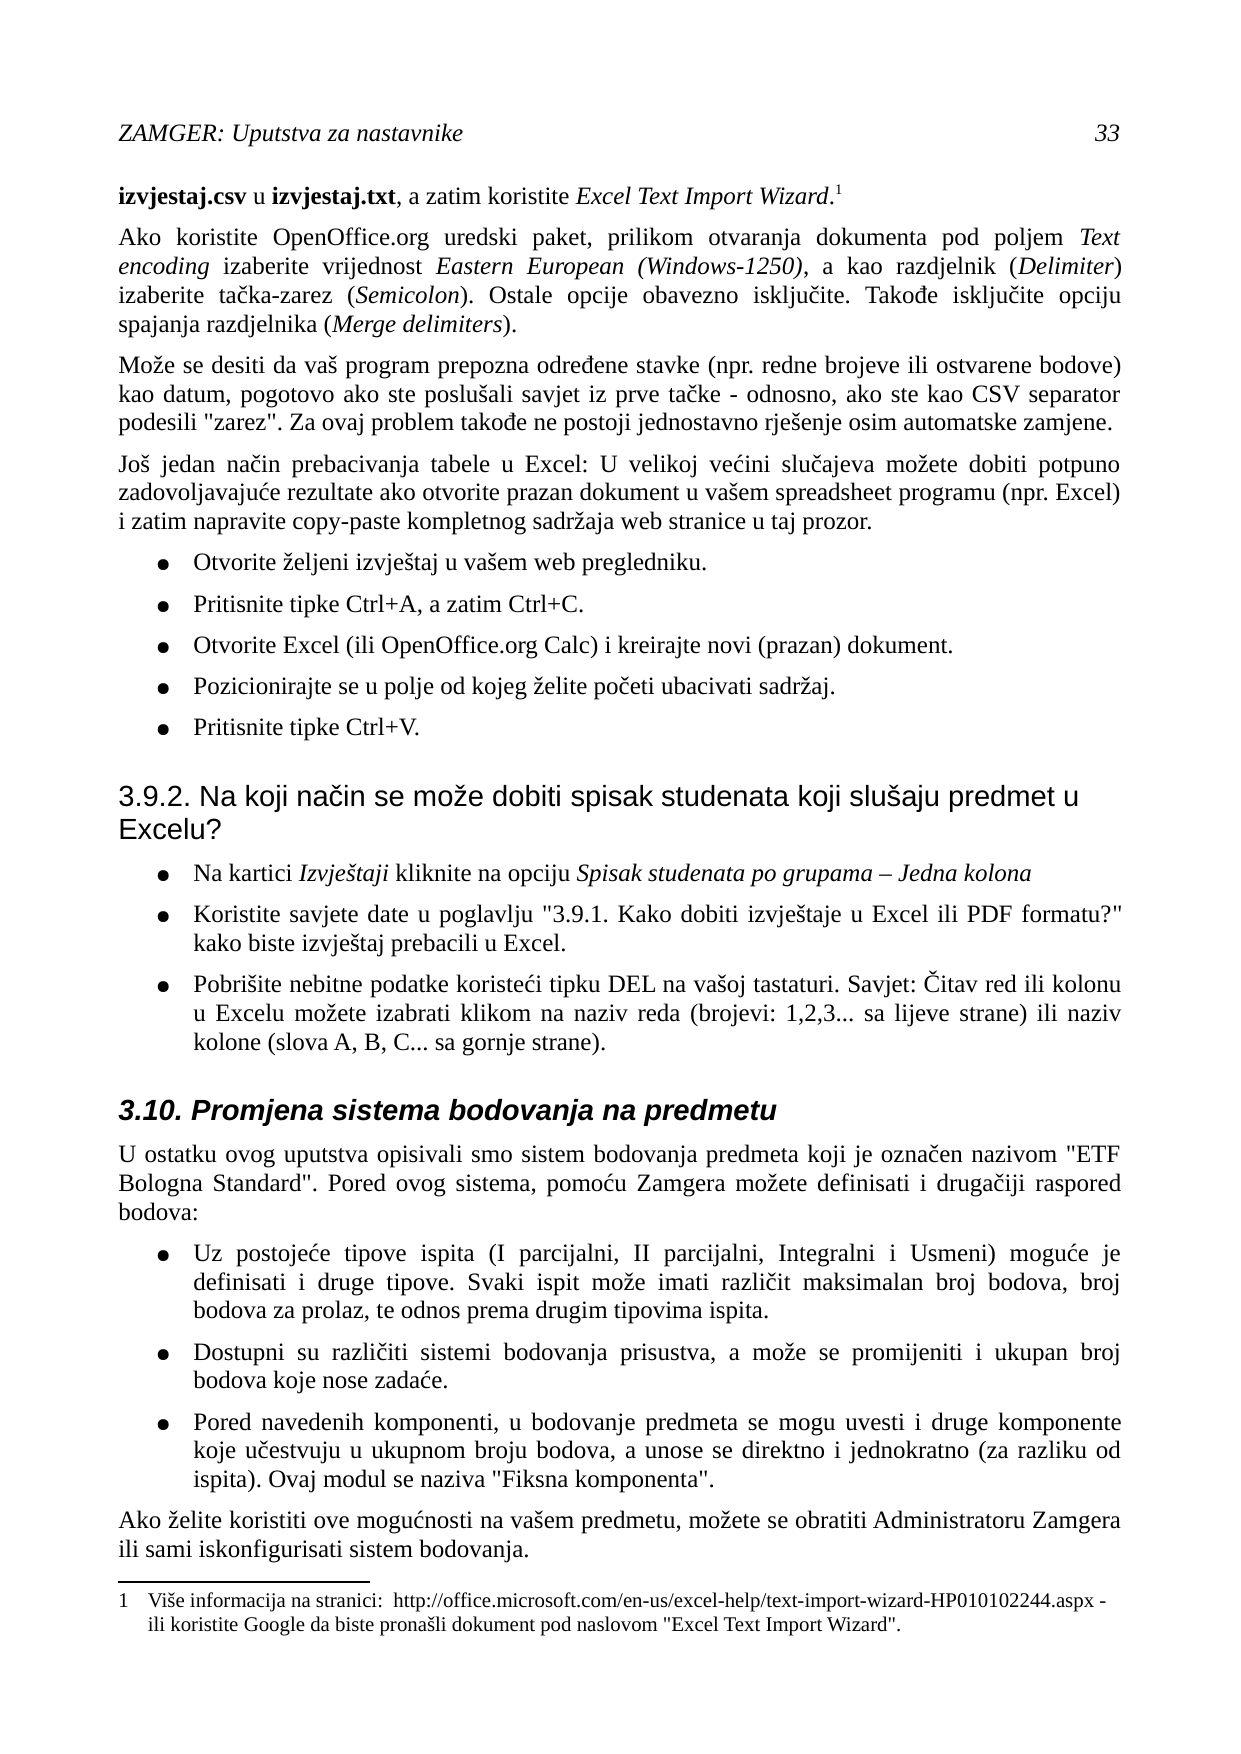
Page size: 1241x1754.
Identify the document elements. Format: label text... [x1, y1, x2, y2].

text U ostatku ovog uputstva opisivali smo sistem bodovanja predmeta koji je označen nazivom "ETF Bologna Standard". Pored ovog sistema, pomoću Zamgera možete definisati i drugačiji raspored bodova: [118, 1139, 1122, 1226]
list Na kartici Izvještaji kliknite na opciju Spisak studenata po grupama – Jedna kolona [156, 858, 1122, 887]
text Ako koristite OpenOffice.org uredski paket, prilikom otvaranja dokumenta pod poljem Text encoding izaberite vrijednost Eastern European (Windows-1250), a kao razdjelnik (Delimiter) izaberite tačka-zarez (Semicolon). Ostale opcije obavezno isključite. Takođe isključite opciju spajanja razdjelnika (Merge delimiters). [118, 222, 1122, 337]
text Može se desiti da vaš program prepozna određene stavke (npr. redne brojeve ili ostvarene bodove) kao datum, pogotovo ako ste poslušali savjet iz prve tačke - odnosno, ako ste kao CSV separator podesili "zarez". Za ovaj problem takođe ne postoji jednostavno rješenje osim automatske zamjene. [118, 350, 1122, 436]
text Više informacija na stranici: http://office.microsoft.com/en-us/excel-help/text-import-wizard-HP010102244.aspx - ili koristite Google da biste pronašli dokument pod naslovom "Excel Text Import Wizard". [118, 1588, 1122, 1636]
list Uz postojeće tipove ispita (I parcijalni, II parcijalni, Integralni i Usmeni) moguće je definisati i druge tipove. Svaki ispit može imati različit maksimalan broj bodova, broj bodova za prolaz, te odnos prema drugim tipovima ispita. [156, 1238, 1122, 1324]
subtitle 3.9.2. Na koji način se može dobiti spisak studenata koji slušaju predmet u Excelu? [118, 779, 1122, 846]
list Pritisnite tipke Ctrl+A, a zatim Ctrl+C. [156, 589, 1122, 617]
list Otvorite željeni izvještaj u vašem web pregledniku. [156, 547, 1122, 576]
text izvjestaj.csv u izvjestaj.txt, a zatim koristite Excel Text Import Wizard. [118, 181, 1122, 210]
text Ako želite koristiti ove mogućnosti na vašem predmetu, možete se obratiti Administratoru Zamgera ili sami iskonfigurisati sistem bodovanja. [118, 1506, 1122, 1563]
list Pozicionirajte se u polje od kojeg želite početi ubacivati sadržaj. [156, 671, 1122, 700]
list Pored navedenih komponenti, u bodovanje predmeta se mogu uvesti i druge komponente koje učestvuju u ukupnom broju bodova, a unose se direktno i jednokratno (za razliku od ispita). Ovaj modul se naziva "Fiksna komponenta". [156, 1407, 1122, 1493]
text Još jedan način prebacivanja tabele u Excel: U velikoj većini slučajeva možete dobiti potpuno zadovoljavajuće rezultate ako otvorite prazan dokument u vašem spreadsheet programu (npr. Excel) i zatim napravite copy-paste kompletnog sadržaja web stranice u taj prozor. [118, 449, 1122, 535]
list Otvorite Excel (ili OpenOffice.org Calc) i kreirajte novi (prazan) dokument. [156, 630, 1122, 659]
list Pobrišite nebitne podatke koristeći tipku DEL na vašoj tastaturi. Savjet: Čitav red ili kolonu u Excelu možete izabrati klikom na naziv reda (brojevi: 1,2,3... sa lijeve strane) ili naziv kolone (slova A, B, C... sa gornje strane). [156, 969, 1122, 1056]
list Pritisnite tipke Ctrl+V. [156, 712, 1122, 741]
list Koristite savjete date u poglavlju "3.9.1. Kako dobiti izvještaje u Excel ili PDF formatu?" kako biste izvještaj prebacili u Excel. [156, 899, 1122, 957]
list Dostupni su različiti sistemi bodovanja prisustva, a može se promijeniti i ukupan broj bodova koje nose zadaće. [156, 1337, 1122, 1394]
subtitle 3.10. Promjena sistema bodovanja na predmetu [118, 1093, 1122, 1127]
